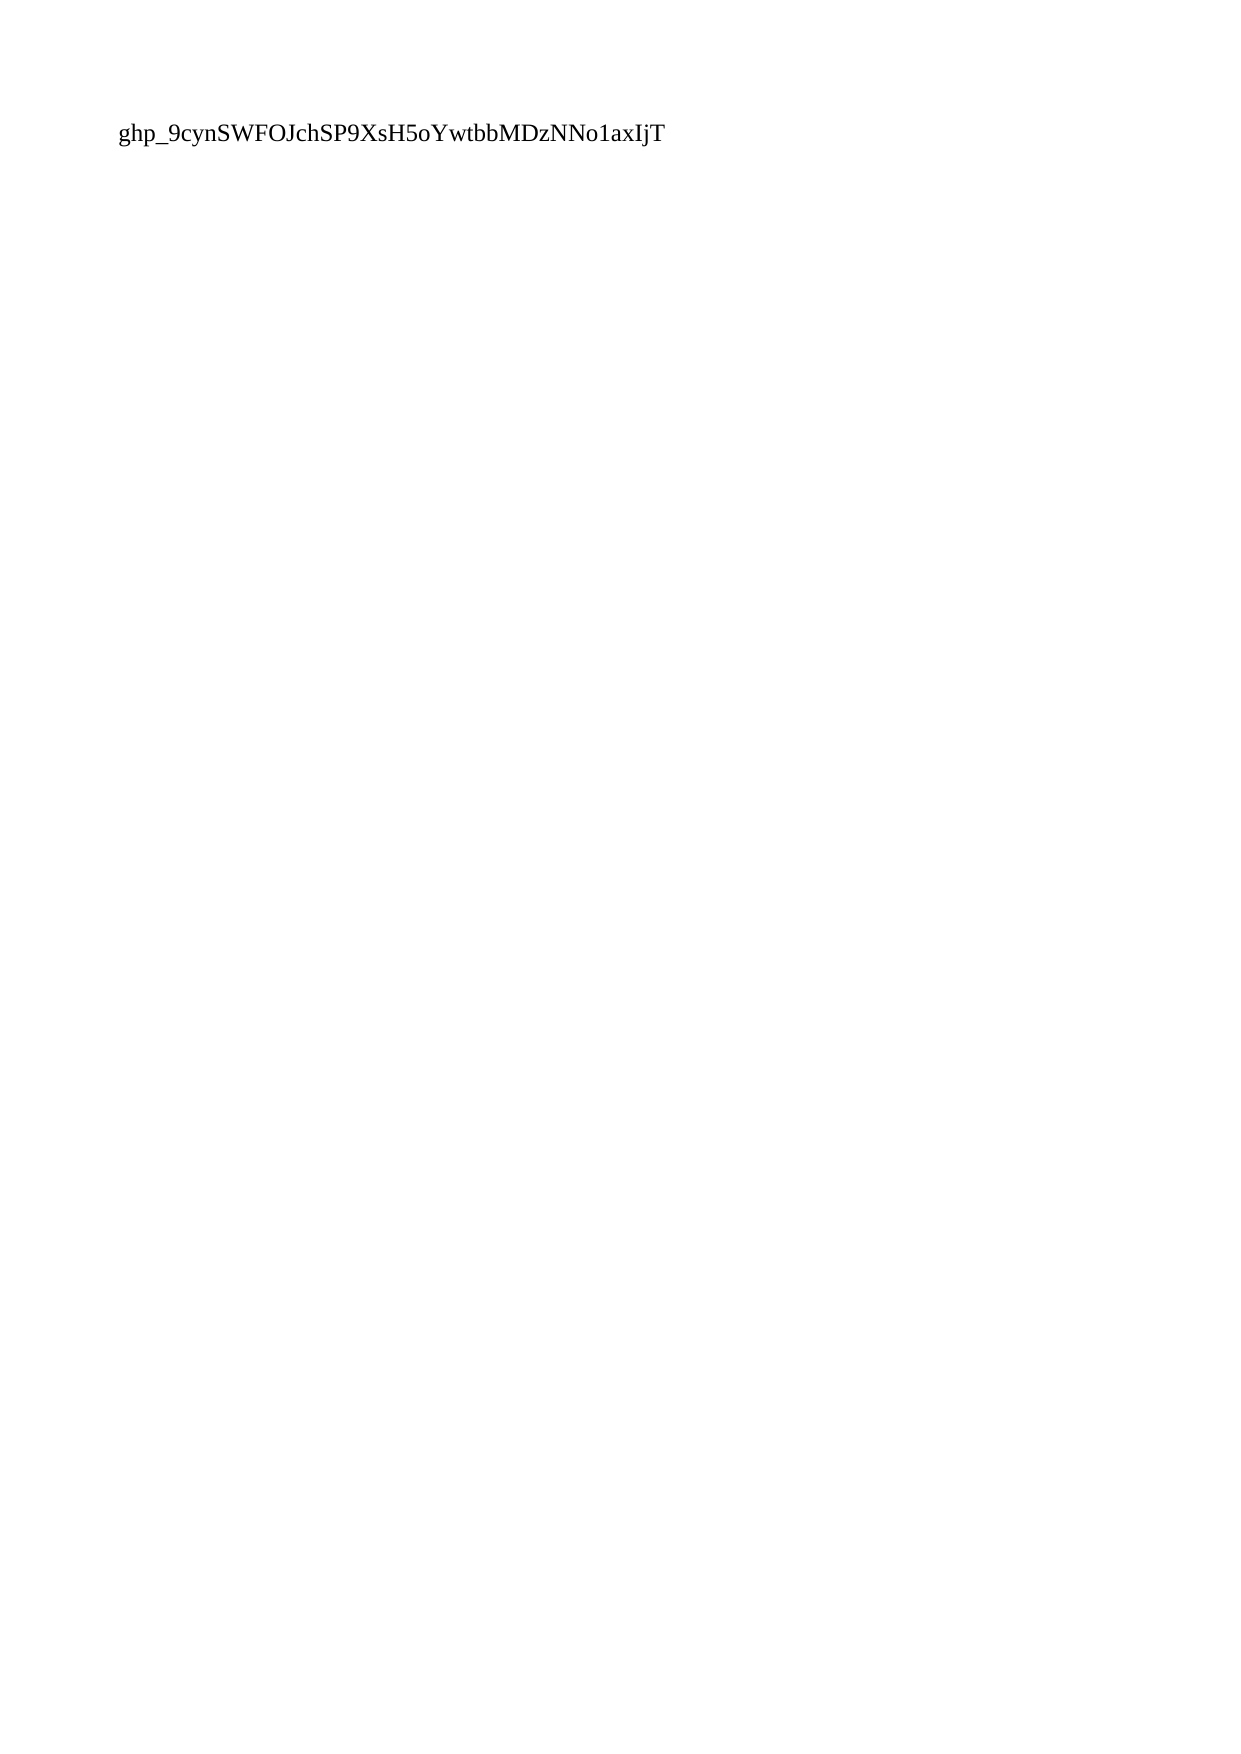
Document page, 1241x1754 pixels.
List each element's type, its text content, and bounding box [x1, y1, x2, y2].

text 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 [118, 118, 1122, 147]
